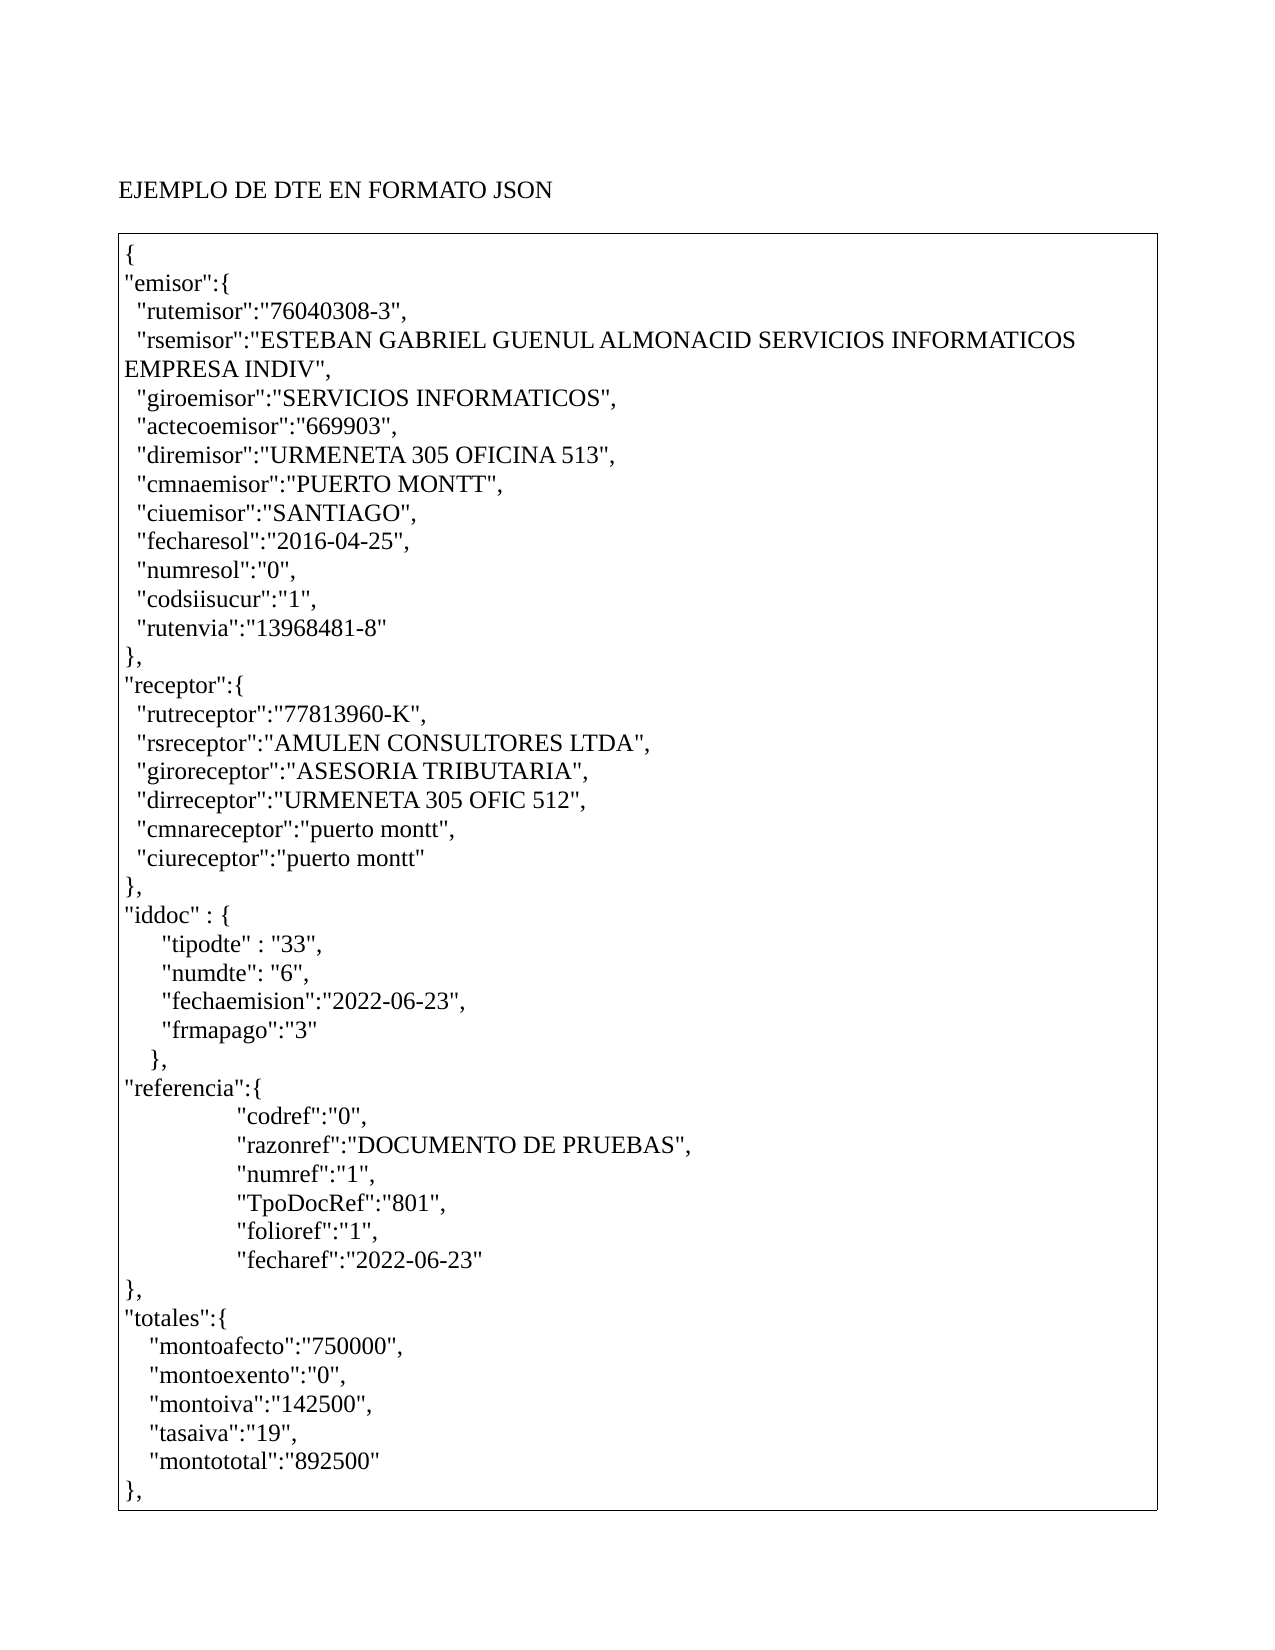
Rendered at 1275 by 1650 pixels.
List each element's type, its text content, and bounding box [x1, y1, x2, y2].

table_header { "emisor":{ "rutemisor":"76040308-3", "rsemisor":"ESTEBAN GABRIEL GUENUL ALMONACID SERVICIOS INFORMATICOS EMPRESA INDIV", "giroemisor":"SERVICIOS INFORMATICOS", "actecoemisor":"669903", "diremisor":"URMENETA 305 OFICINA 513", "cmnaemisor":"PUERTO MONTT", "ciuemisor":"SANTIAGO", "fecharesol":"2016-04-25", "numresol":"0", "codsiisucur":"1", "rutenvia":"13968481-8" }, "receptor":{ "rutreceptor":"77813960-K", "rsreceptor":"AMULEN CONSULTORES LTDA", "giroreceptor":"ASESORIA TRIBUTARIA", "dirreceptor":"URMENETA 305 OFIC 512", "cmnareceptor":"puerto montt", "ciureceptor":"puerto montt" }, "iddoc" : { "tipodte" : "33", "numdte": "6", "fechaemision":"2022-06-23", "frmapago":"3" }, "referencia":{ "codref":"0", "razonref":"DOCUMENTO DE PRUEBAS", "numref":"1", "TpoDocRef":"801", "folioref":"1", "fecharef":"2022-06-23" }, "totales":{ "montoafecto":"750000", "montoexento":"0", "montoiva":"142500", "tasaiva":"19", "montototal":"892500" }, [119, 234, 1157, 1510]
text EJEMPLO DE DTE EN FORMATO JSON [118, 176, 1157, 204]
